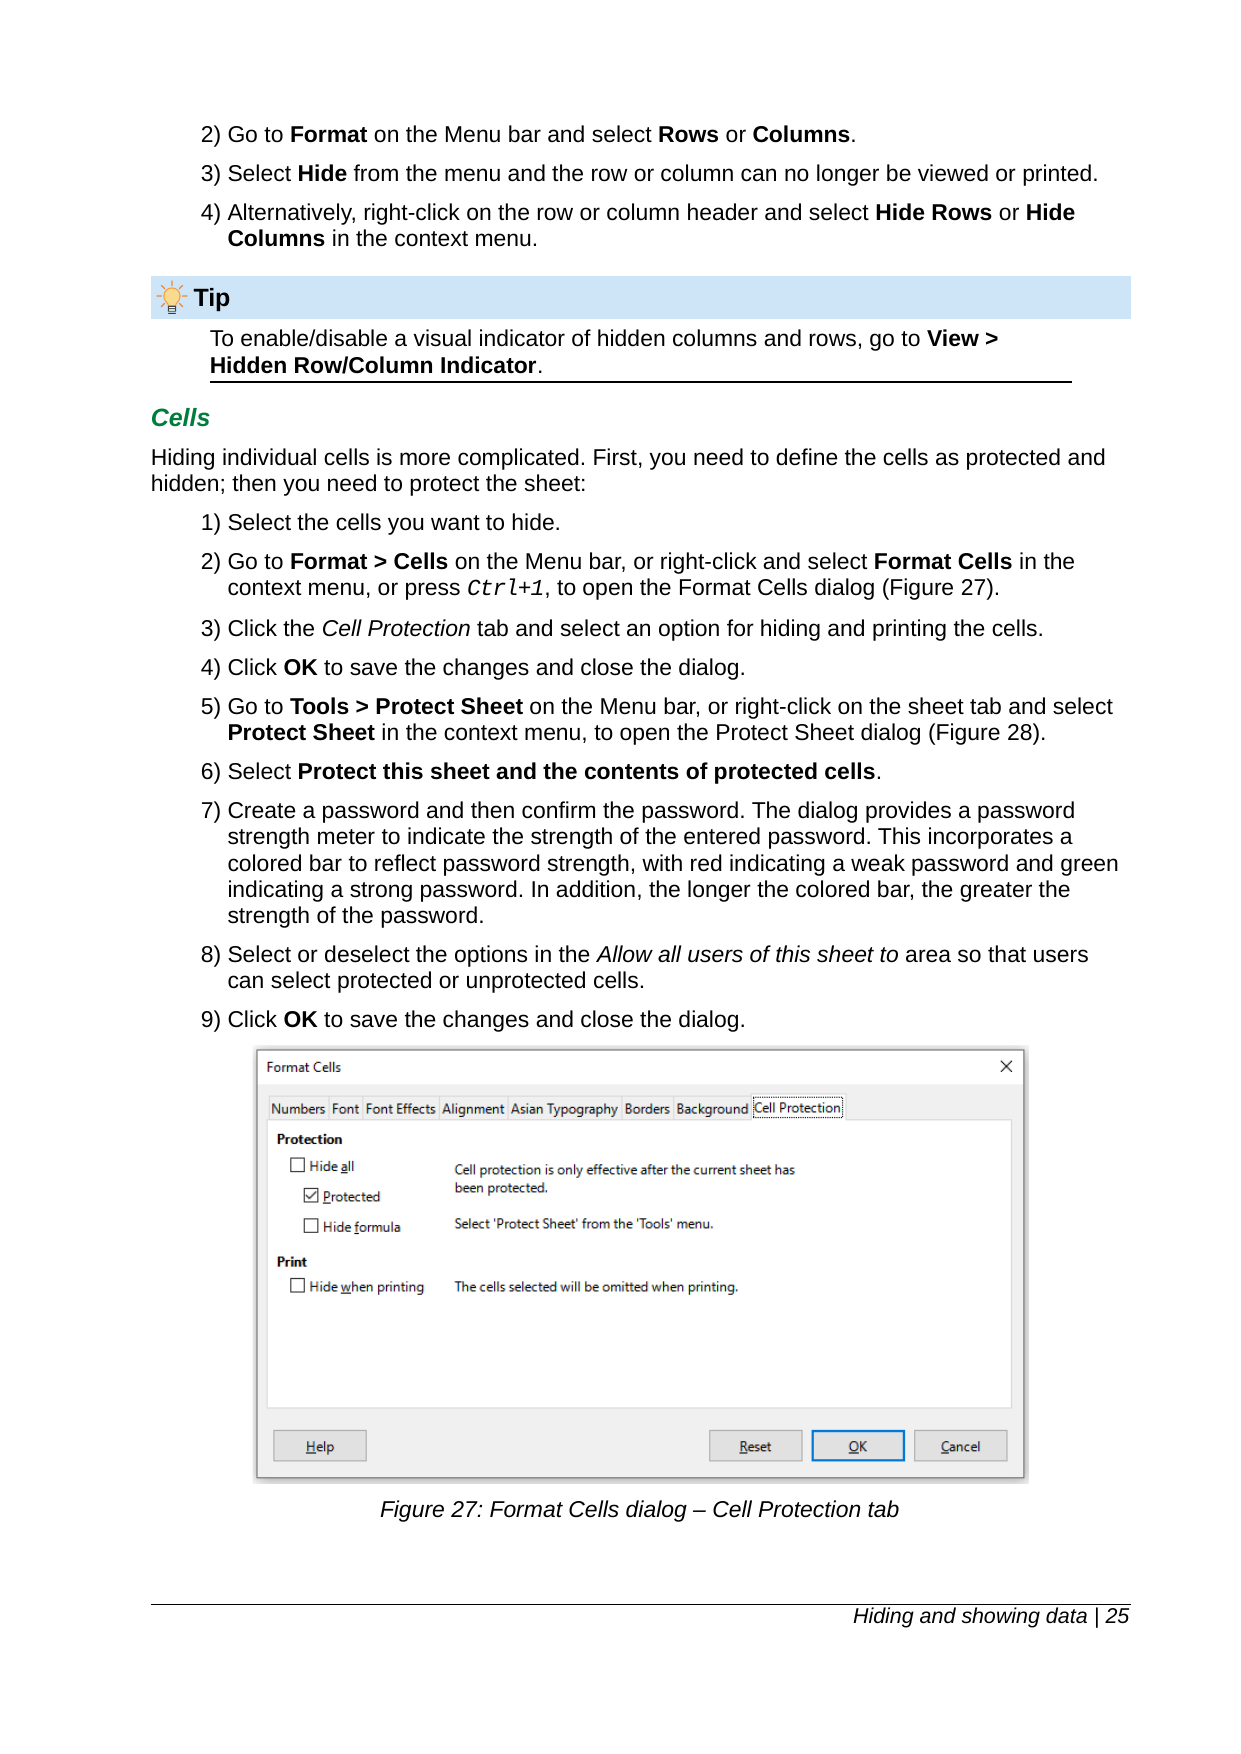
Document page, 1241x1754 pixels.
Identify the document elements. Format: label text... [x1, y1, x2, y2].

text To enable/disable a visual indicator of hidden columns and rows, go to View > Hidden Row/Column Indicator. [209, 325, 1072, 383]
subtitle Tip [151, 276, 1131, 319]
list Select the cells you want to hide. [227, 509, 1131, 535]
picture [252, 1045, 1029, 1484]
list Go to Format > Cells on the Menu bar, or right-click and select Format Cells in the context menu, or press Ctrl+1, to open the Format Cells dialog (Figure 27). [227, 548, 1131, 602]
list Select Protect this sheet and the contents of protected cells. [227, 758, 1131, 784]
text Figure 27: Format Cells dialog – Cell Protection tab [253, 1496, 1029, 1523]
list Click OK to save the changes and close the dialog. [227, 1006, 1131, 1033]
subtitle Cells [151, 403, 1131, 431]
list Select Hide from the menu and the row or column can no longer be viewed or printed. [227, 160, 1131, 186]
list Select or deselect the options in the Allow all users of this sheet to area so that users can select protected or unprotected cells. [227, 941, 1131, 994]
list Click the Cell Protection tab and select an option for hiding and printing the cells. [227, 615, 1131, 641]
list Alternatively, right-click on the row or column header and select Hide Rows or Hide Columns in the context menu. [227, 199, 1131, 251]
list Create a password and then confirm the password. The dialog provides a password strength meter to indicate the strength of the entered password. This incorporates a colored bar to reflect password strength, with red indicating a weak password and green indicating a strong password. In addition, the longer the colored bar, the greater the strength of the password. [227, 797, 1131, 928]
list Click OK to save the changes and close the dialog. [227, 654, 1131, 680]
list Go to Tools > Protect Sheet on the Menu bar, or right-click on the sheet tab and select Protect Sheet in the context menu, to open the Protect Sheet dialog (Figure 28). [227, 693, 1131, 745]
list Go to Format on the Menu bar and select Rows or Columns. [227, 121, 1131, 147]
list Hiding individual cells is more complicated. First, you need to define the cells as protected and hidden; then you need to protect the sheet: [151, 444, 1131, 496]
